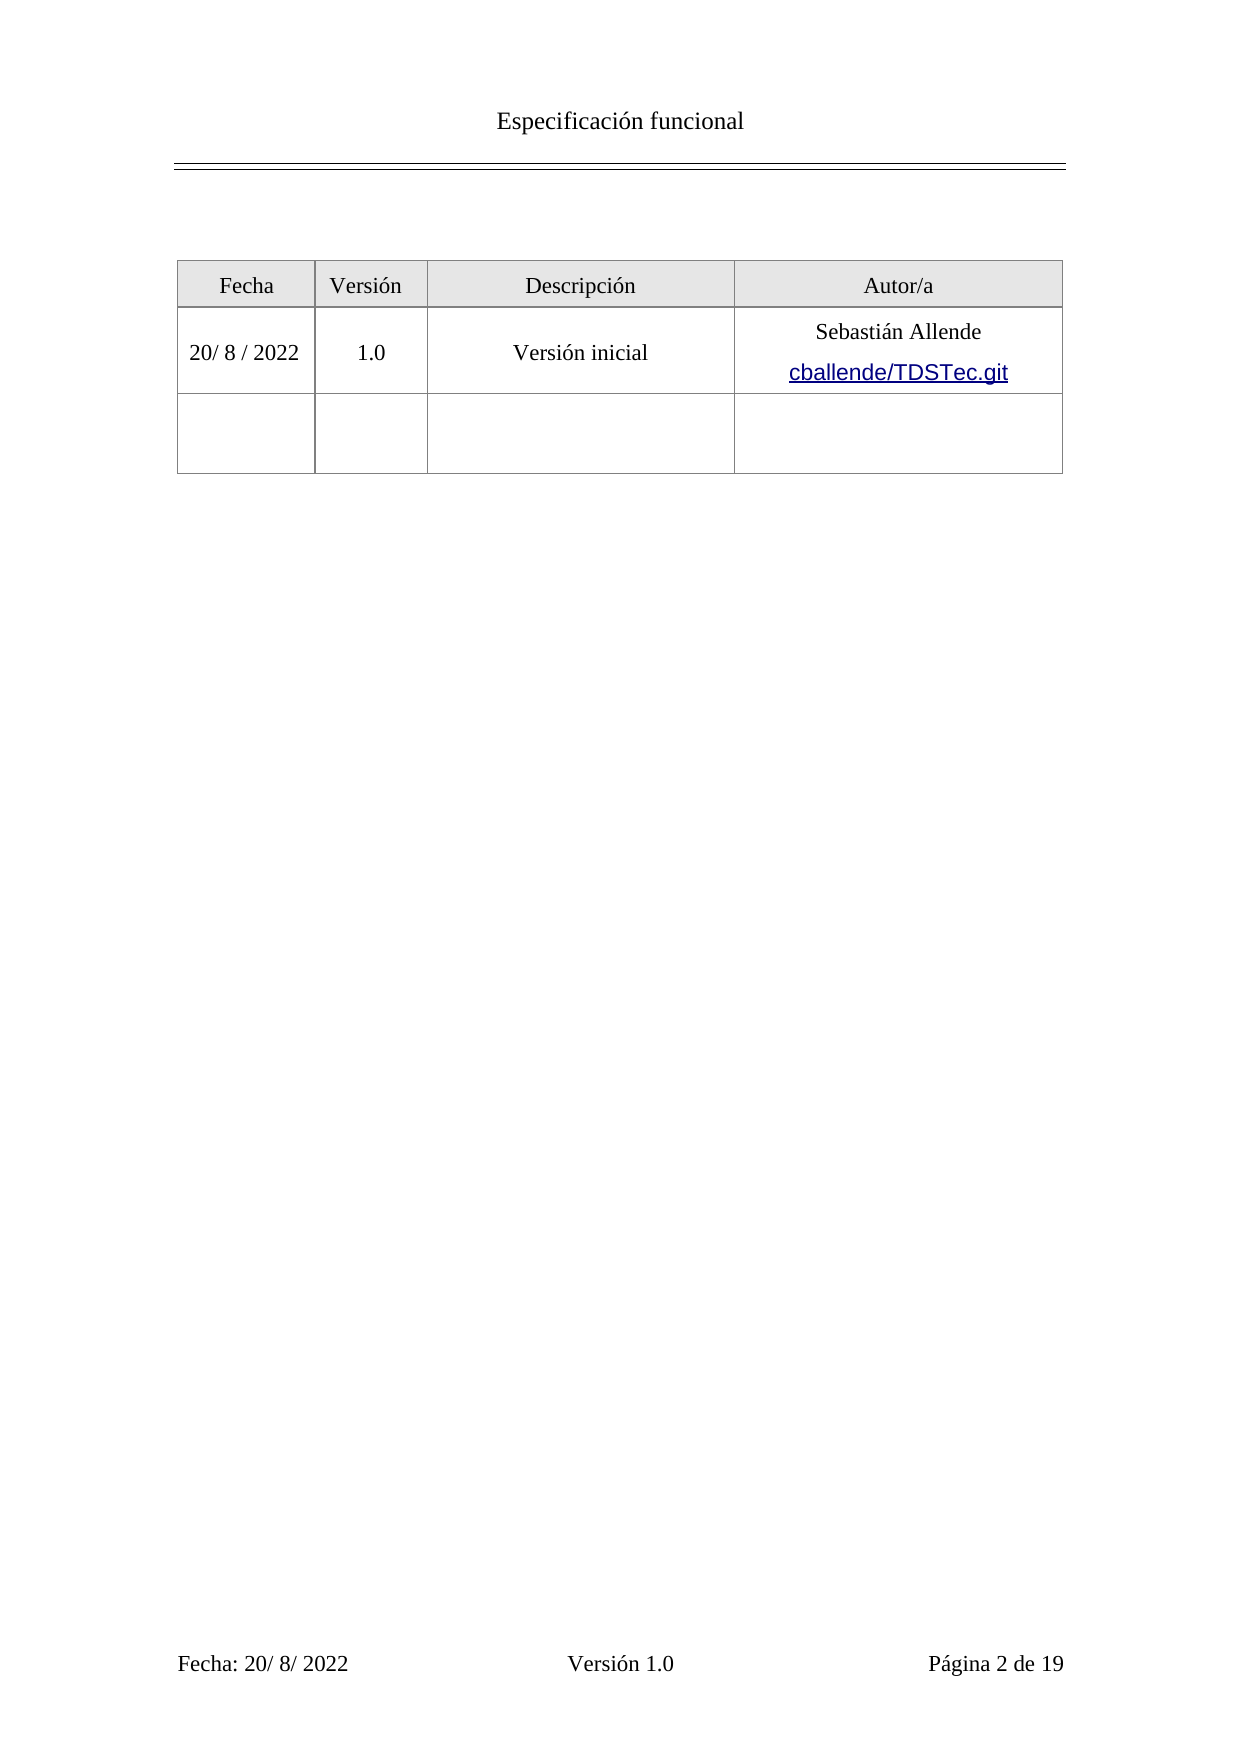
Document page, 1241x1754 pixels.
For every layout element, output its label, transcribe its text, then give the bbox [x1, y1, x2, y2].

table_cell [316, 394, 427, 473]
table_cell [178, 394, 314, 473]
table_header Descripción [428, 261, 734, 306]
table_header Autor/a [735, 261, 1062, 306]
table_header Fecha [178, 261, 314, 306]
table_cell 20/ 8 / 2022 [178, 308, 314, 393]
table_cell Versión inicial [428, 308, 734, 393]
table_cell [735, 394, 1062, 473]
table_cell 1.0 [316, 308, 427, 393]
table_cell [428, 394, 734, 473]
table_cell Sebastián Allende cballende/TDSTec.git [735, 308, 1062, 393]
table_header Versión [316, 261, 427, 306]
